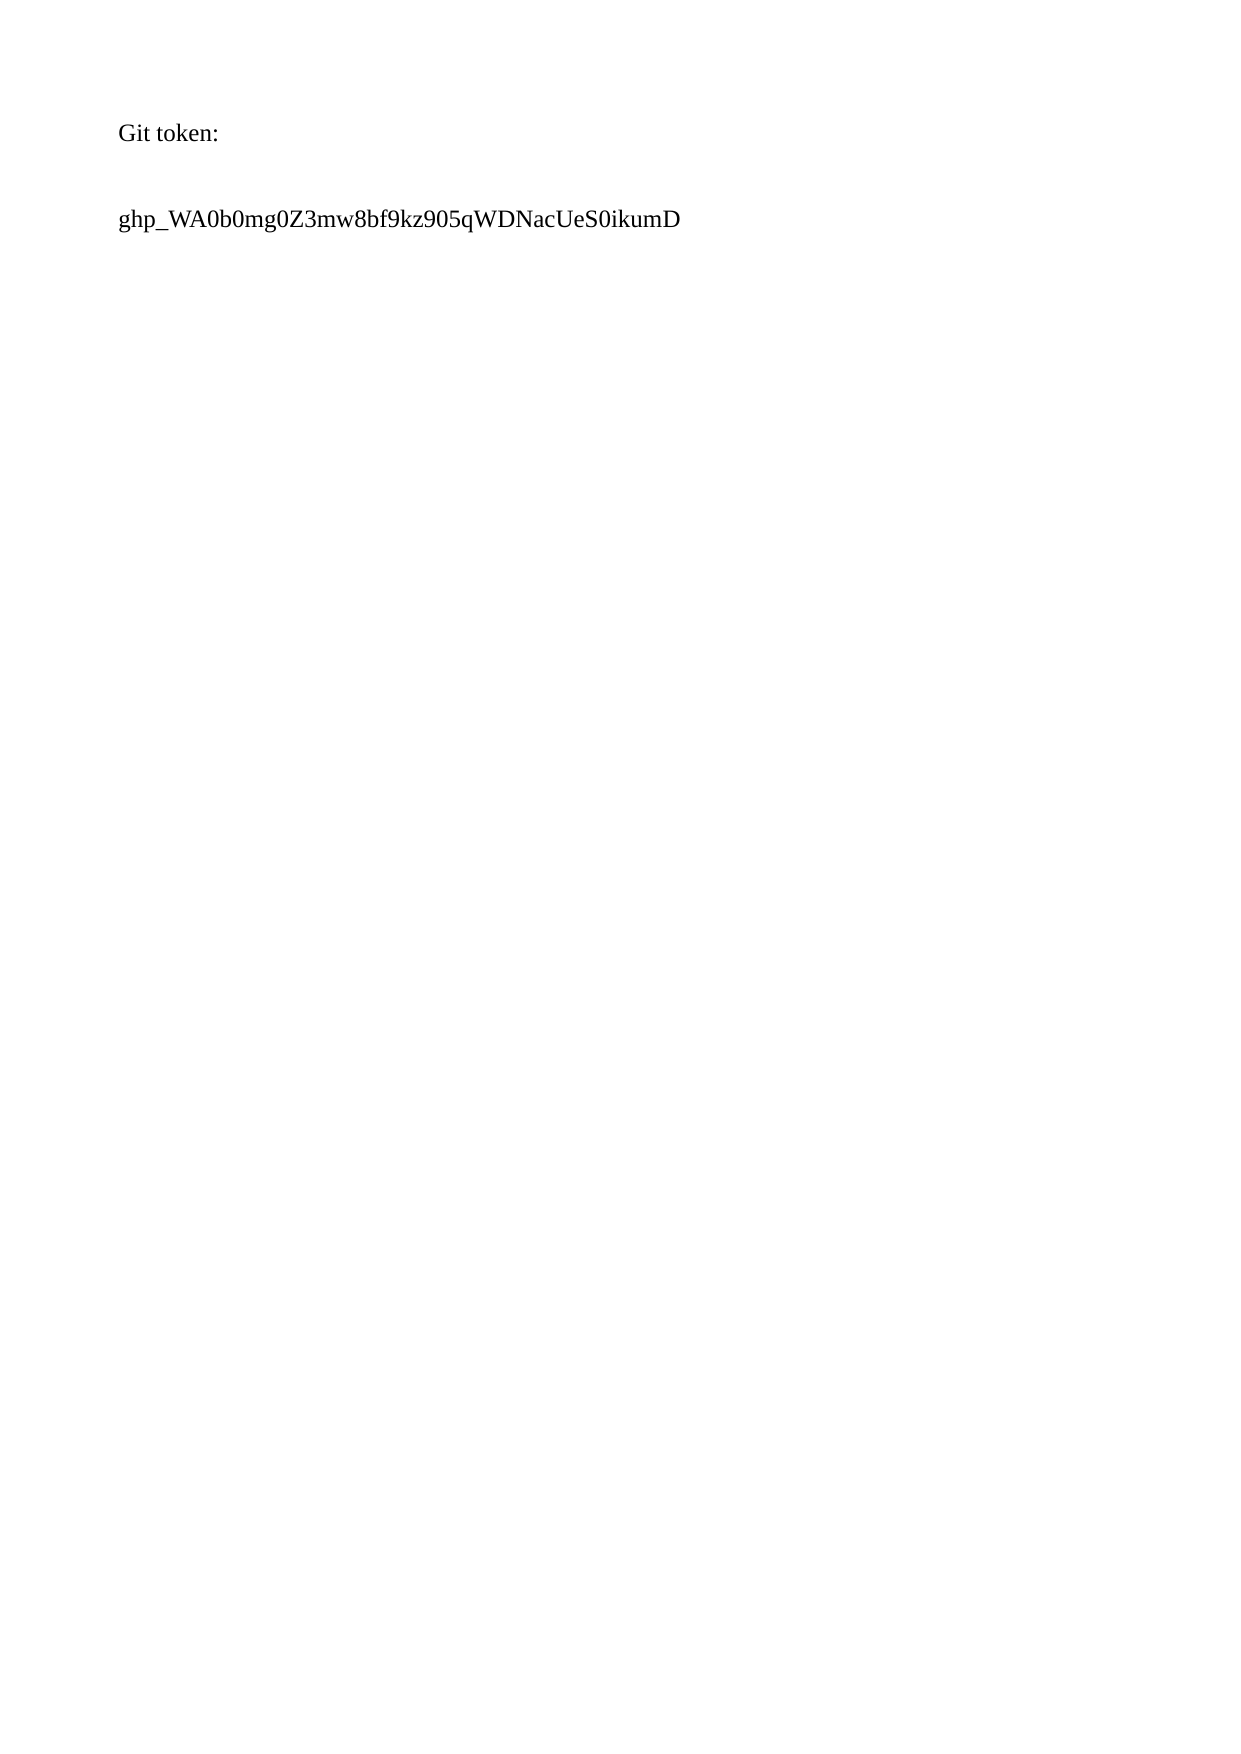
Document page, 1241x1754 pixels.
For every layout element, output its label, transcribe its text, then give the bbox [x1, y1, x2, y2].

text Git token: [118, 118, 1122, 147]
text 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 [118, 204, 1122, 233]
